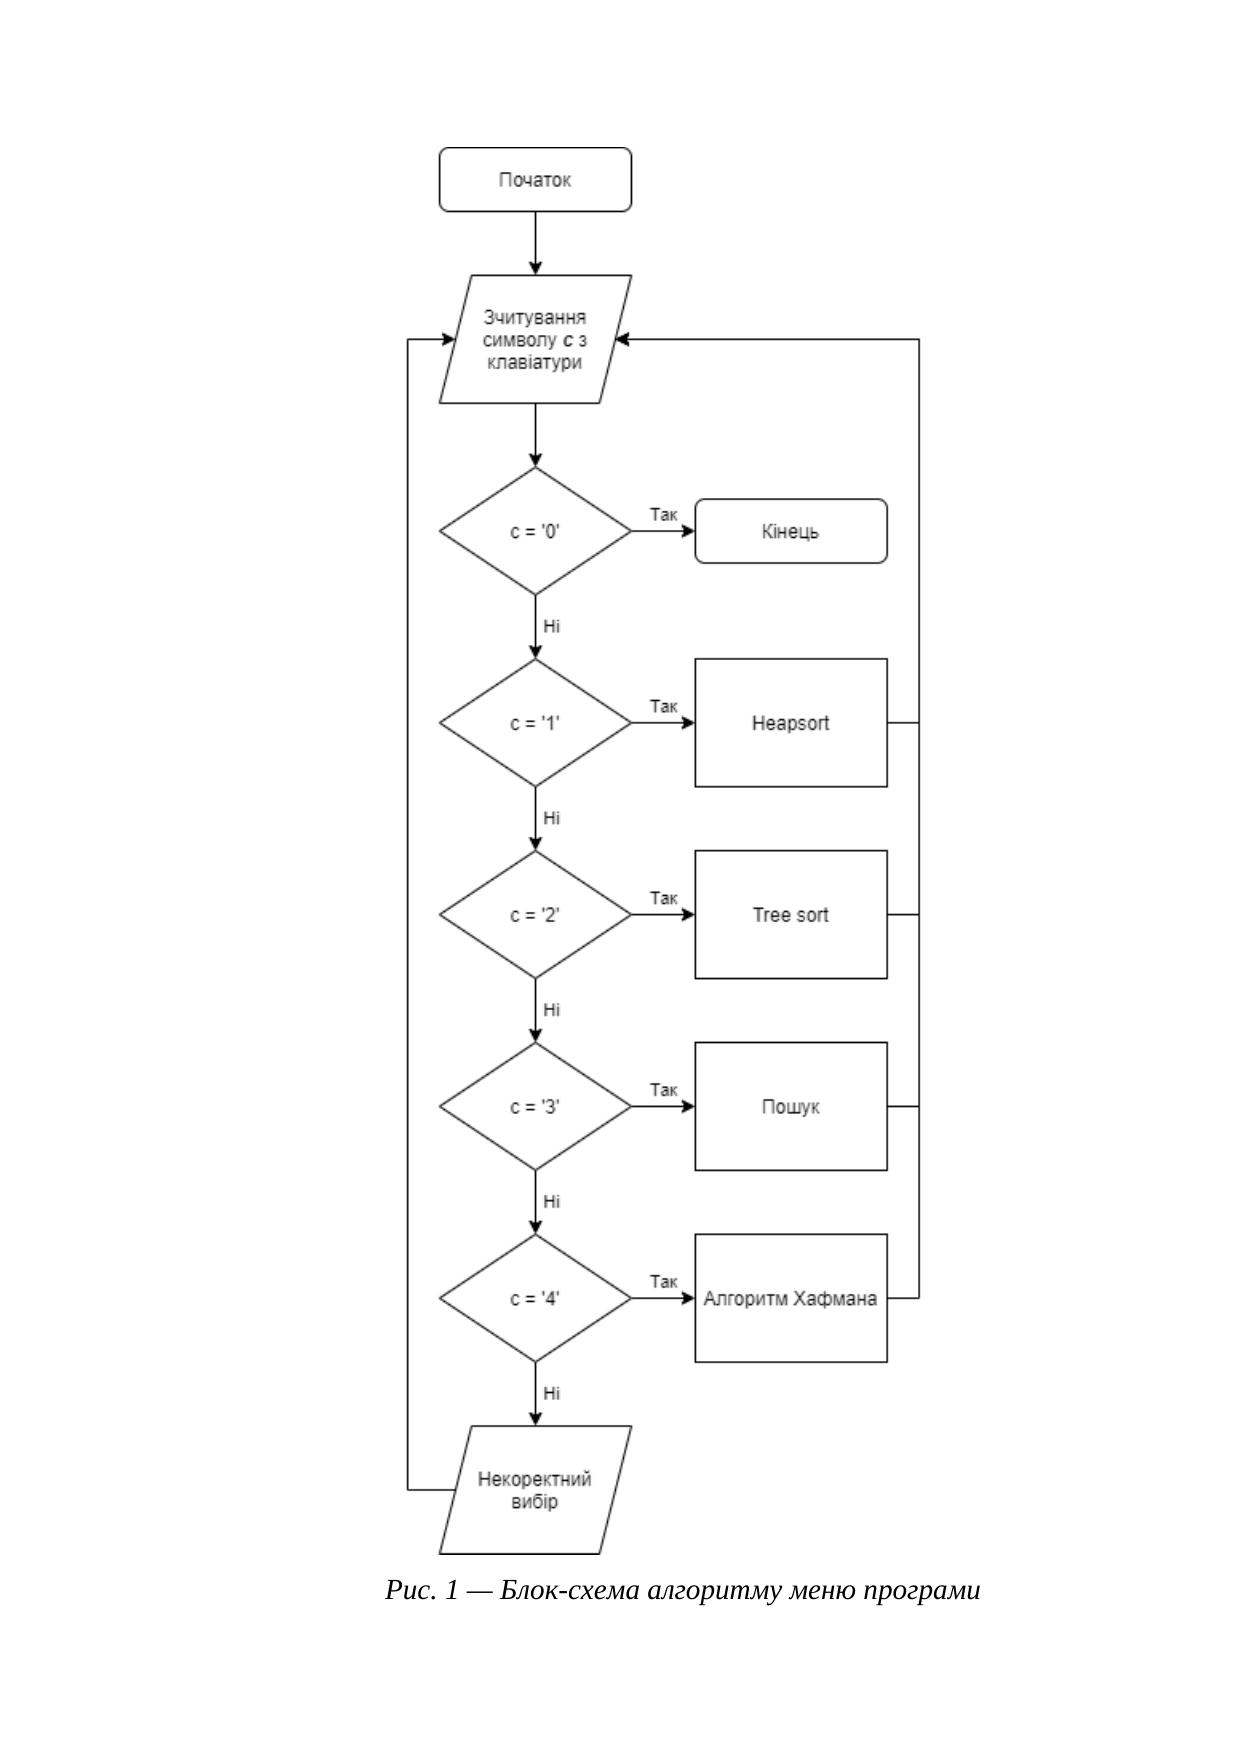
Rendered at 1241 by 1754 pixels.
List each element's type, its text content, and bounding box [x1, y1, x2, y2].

text Рис. 1 — Блок-схема алгоритму меню програми [148, 148, 1181, 1605]
picture [396, 147, 933, 1555]
